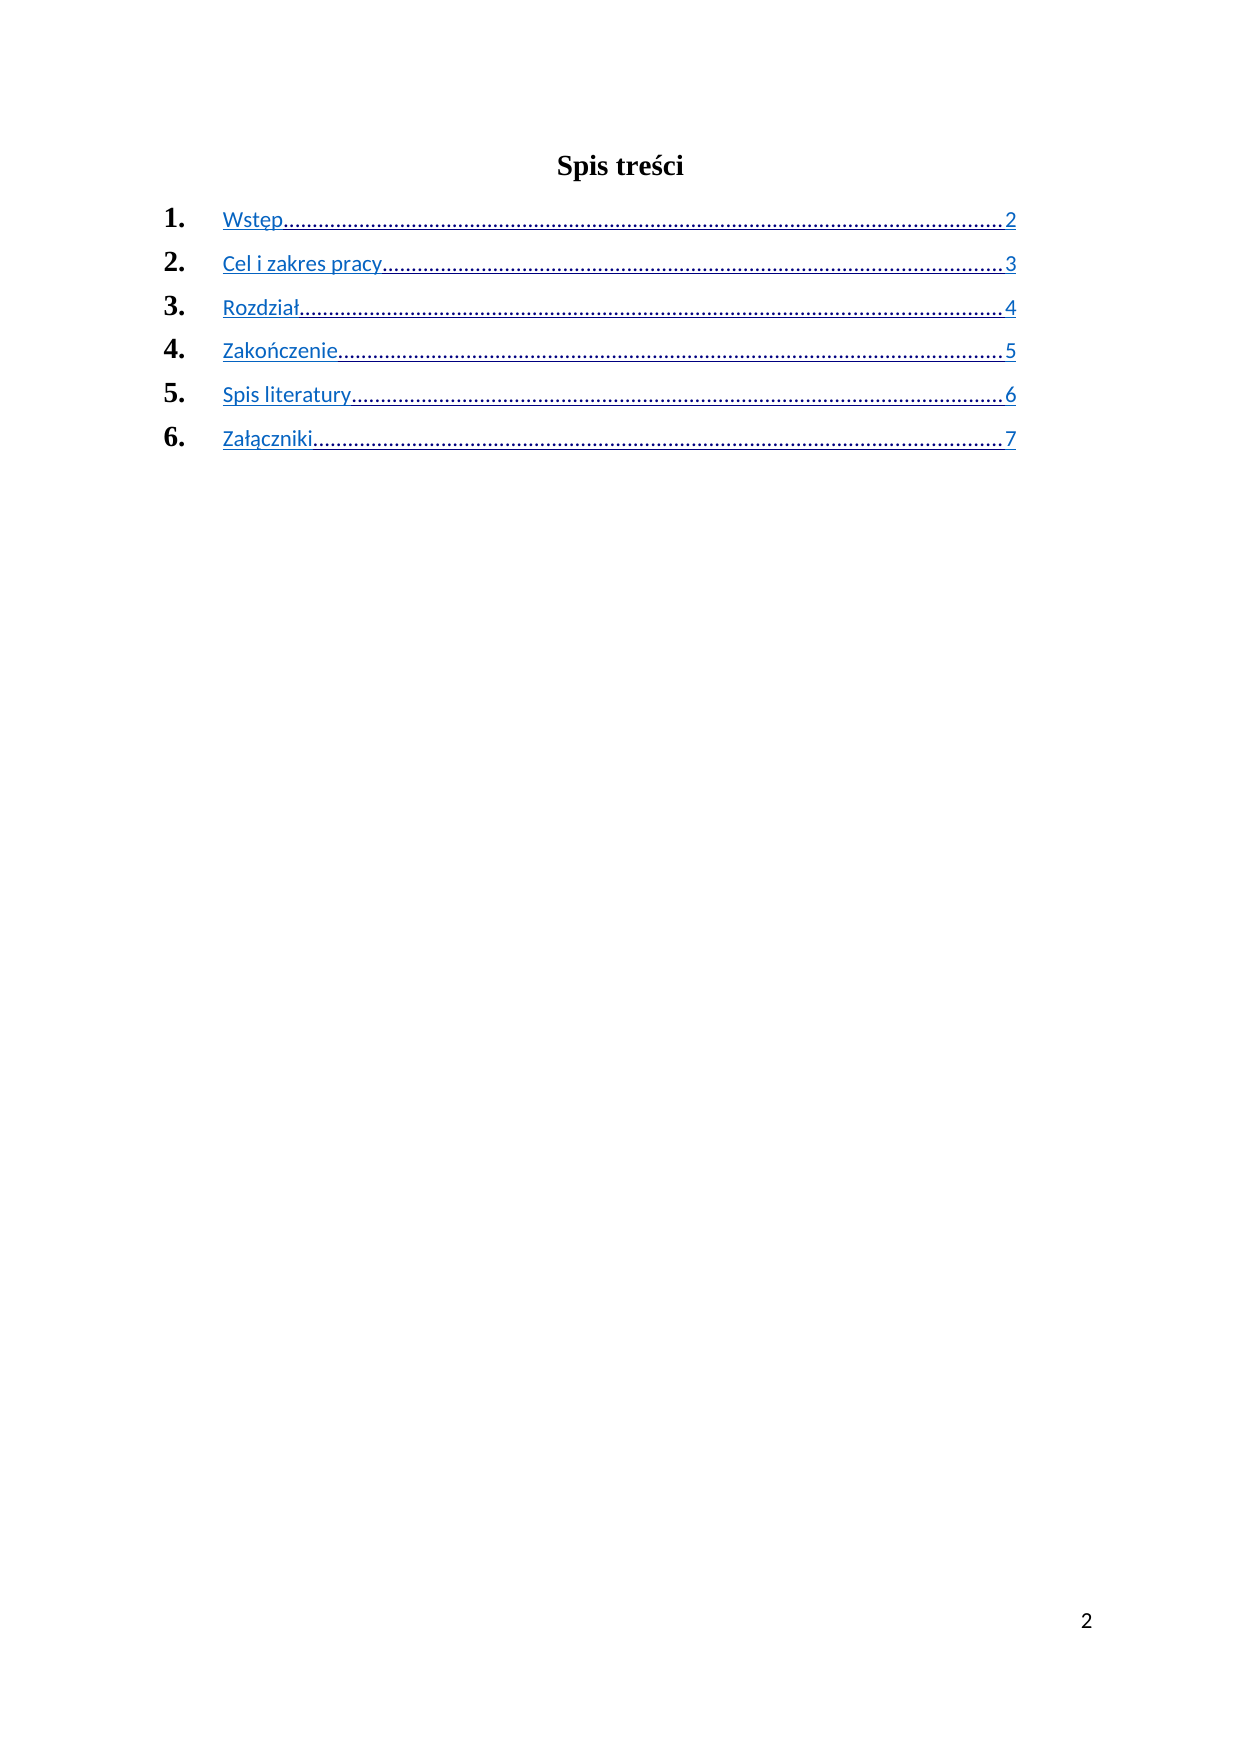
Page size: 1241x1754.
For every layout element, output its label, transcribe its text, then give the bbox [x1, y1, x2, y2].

list Rozdział 4 [185, 288, 1093, 321]
list Cel i zakres pracy 3 [185, 244, 1093, 277]
list Załączniki 7 [185, 419, 1093, 453]
text Spis treści [148, 148, 1093, 181]
list Spis literatury 6 [185, 376, 1093, 409]
list Zakończenie 5 [185, 332, 1093, 365]
list Wstęp 2 [185, 200, 1093, 233]
